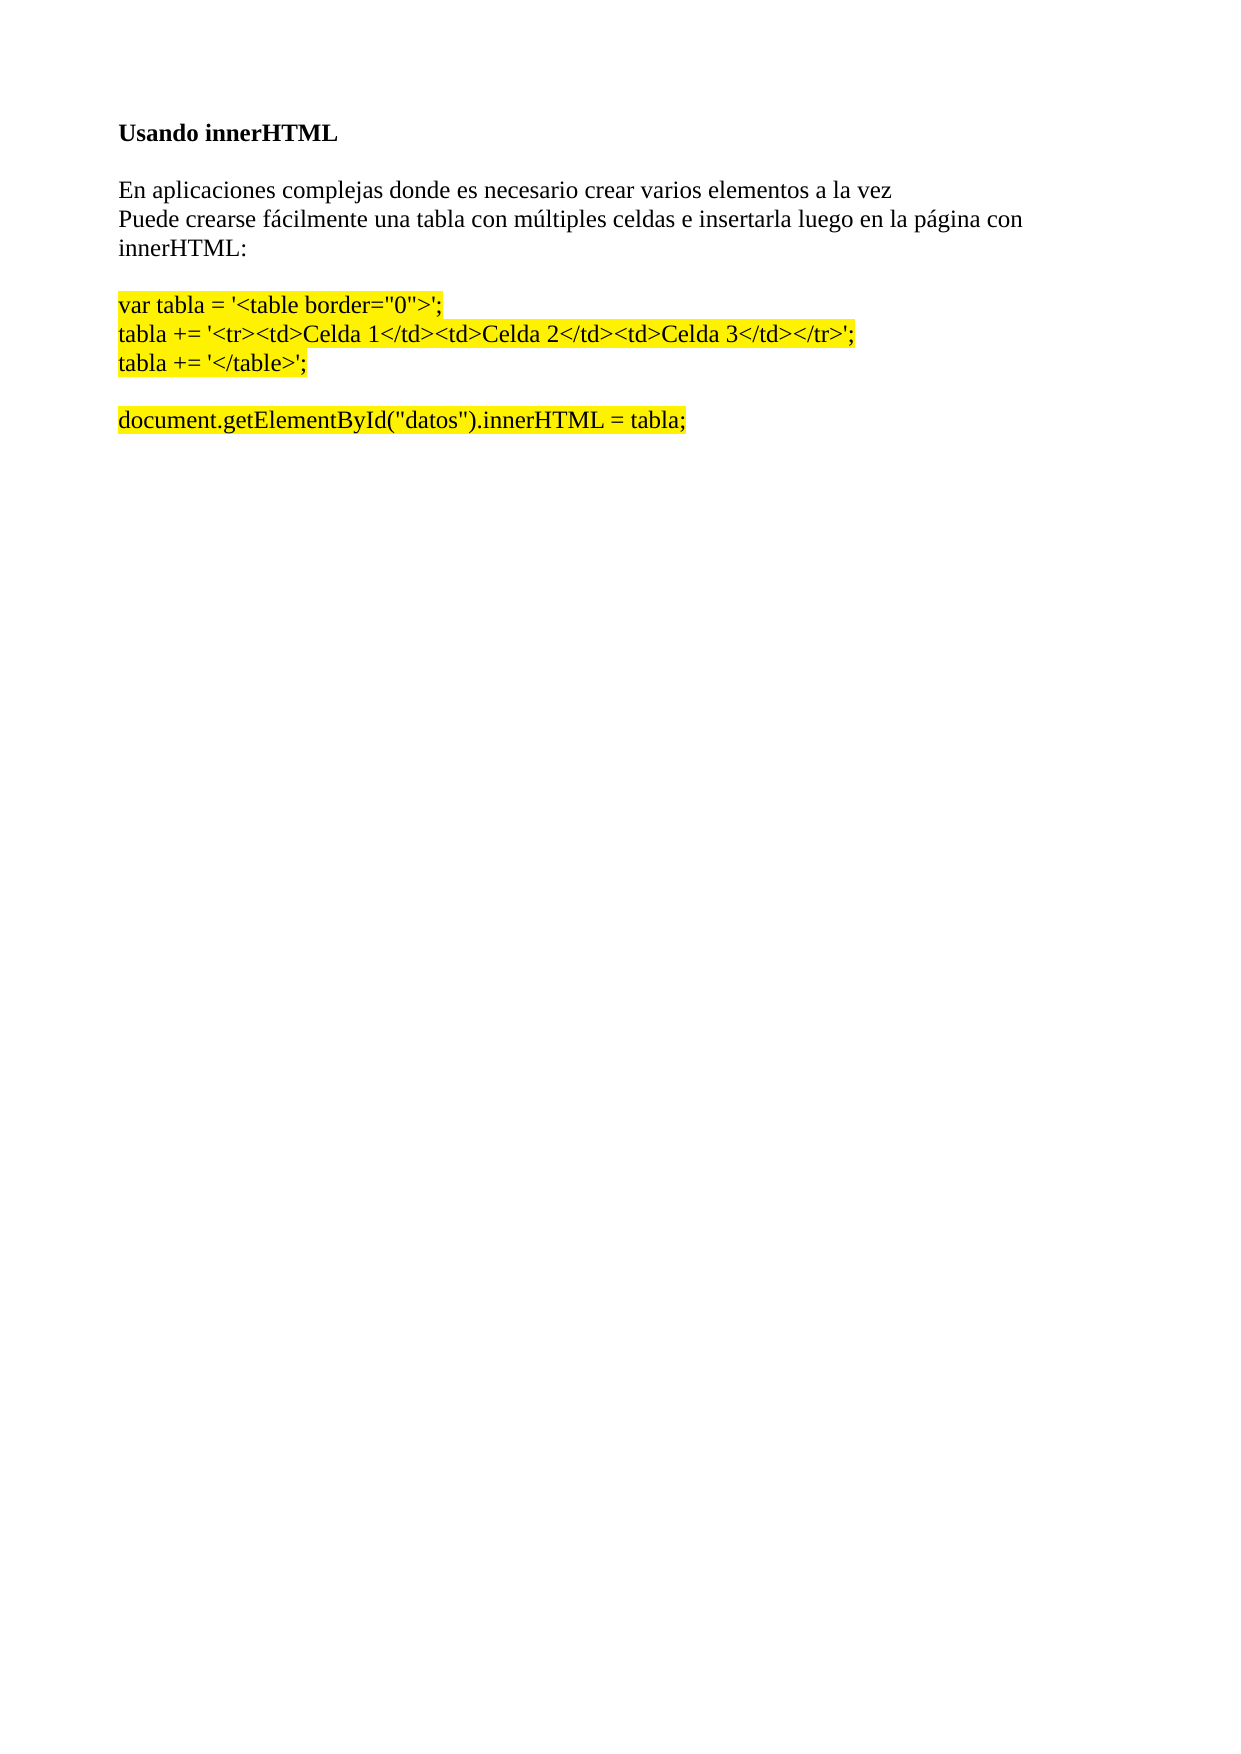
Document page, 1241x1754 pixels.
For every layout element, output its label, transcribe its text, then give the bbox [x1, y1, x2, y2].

text document.getElementById("datos").innerHTML = tabla; [118, 406, 1122, 434]
text Puede crearse fácilmente una tabla con múltiples celdas e insertarla luego en la página con innerHTML: [118, 204, 1122, 262]
text tabla += '</table>'; [118, 348, 1122, 377]
text tabla += '<tr><td>Celda 1</td><td>Celda 2</td><td>Celda 3</td></tr>'; [118, 319, 1122, 348]
text Usando innerHTML [118, 118, 1122, 147]
text En aplicaciones complejas donde es necesario crear varios elementos a la vez [118, 176, 1122, 204]
text var tabla = '<table border="0">'; [118, 291, 1122, 319]
